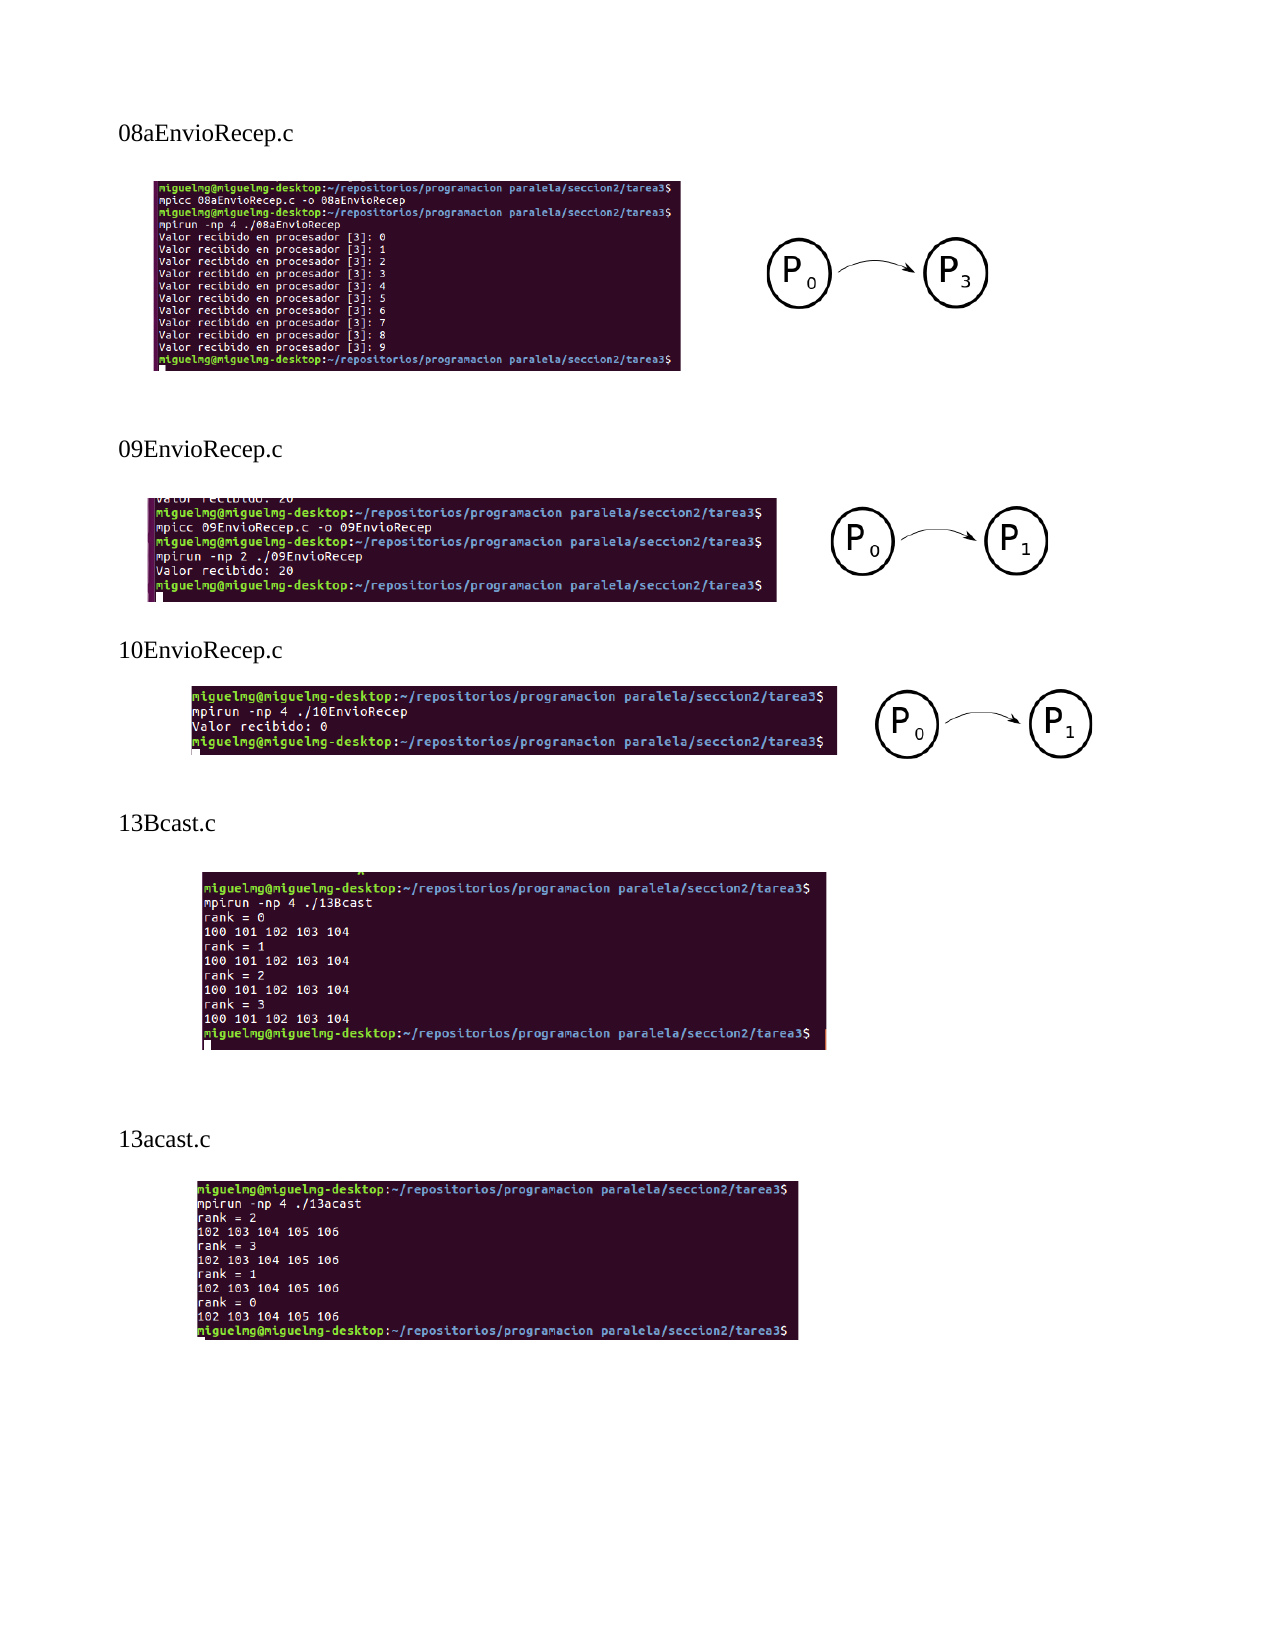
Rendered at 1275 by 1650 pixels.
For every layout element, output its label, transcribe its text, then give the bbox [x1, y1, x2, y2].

text 13acast.c [118, 1124, 1157, 1153]
text 10EnvioRecep.c [118, 636, 1157, 664]
picture [191, 686, 254, 739]
picture [830, 506, 1049, 576]
picture [147, 498, 201, 576]
text 09EnvioRecep.c [118, 434, 1157, 463]
picture [766, 237, 989, 309]
picture [875, 689, 1093, 759]
picture [153, 181, 199, 299]
text 13Bcast.c [118, 808, 1157, 837]
picture [202, 872, 262, 994]
picture [197, 1181, 256, 1290]
text 08aEnvioRecep.c [118, 118, 1157, 147]
